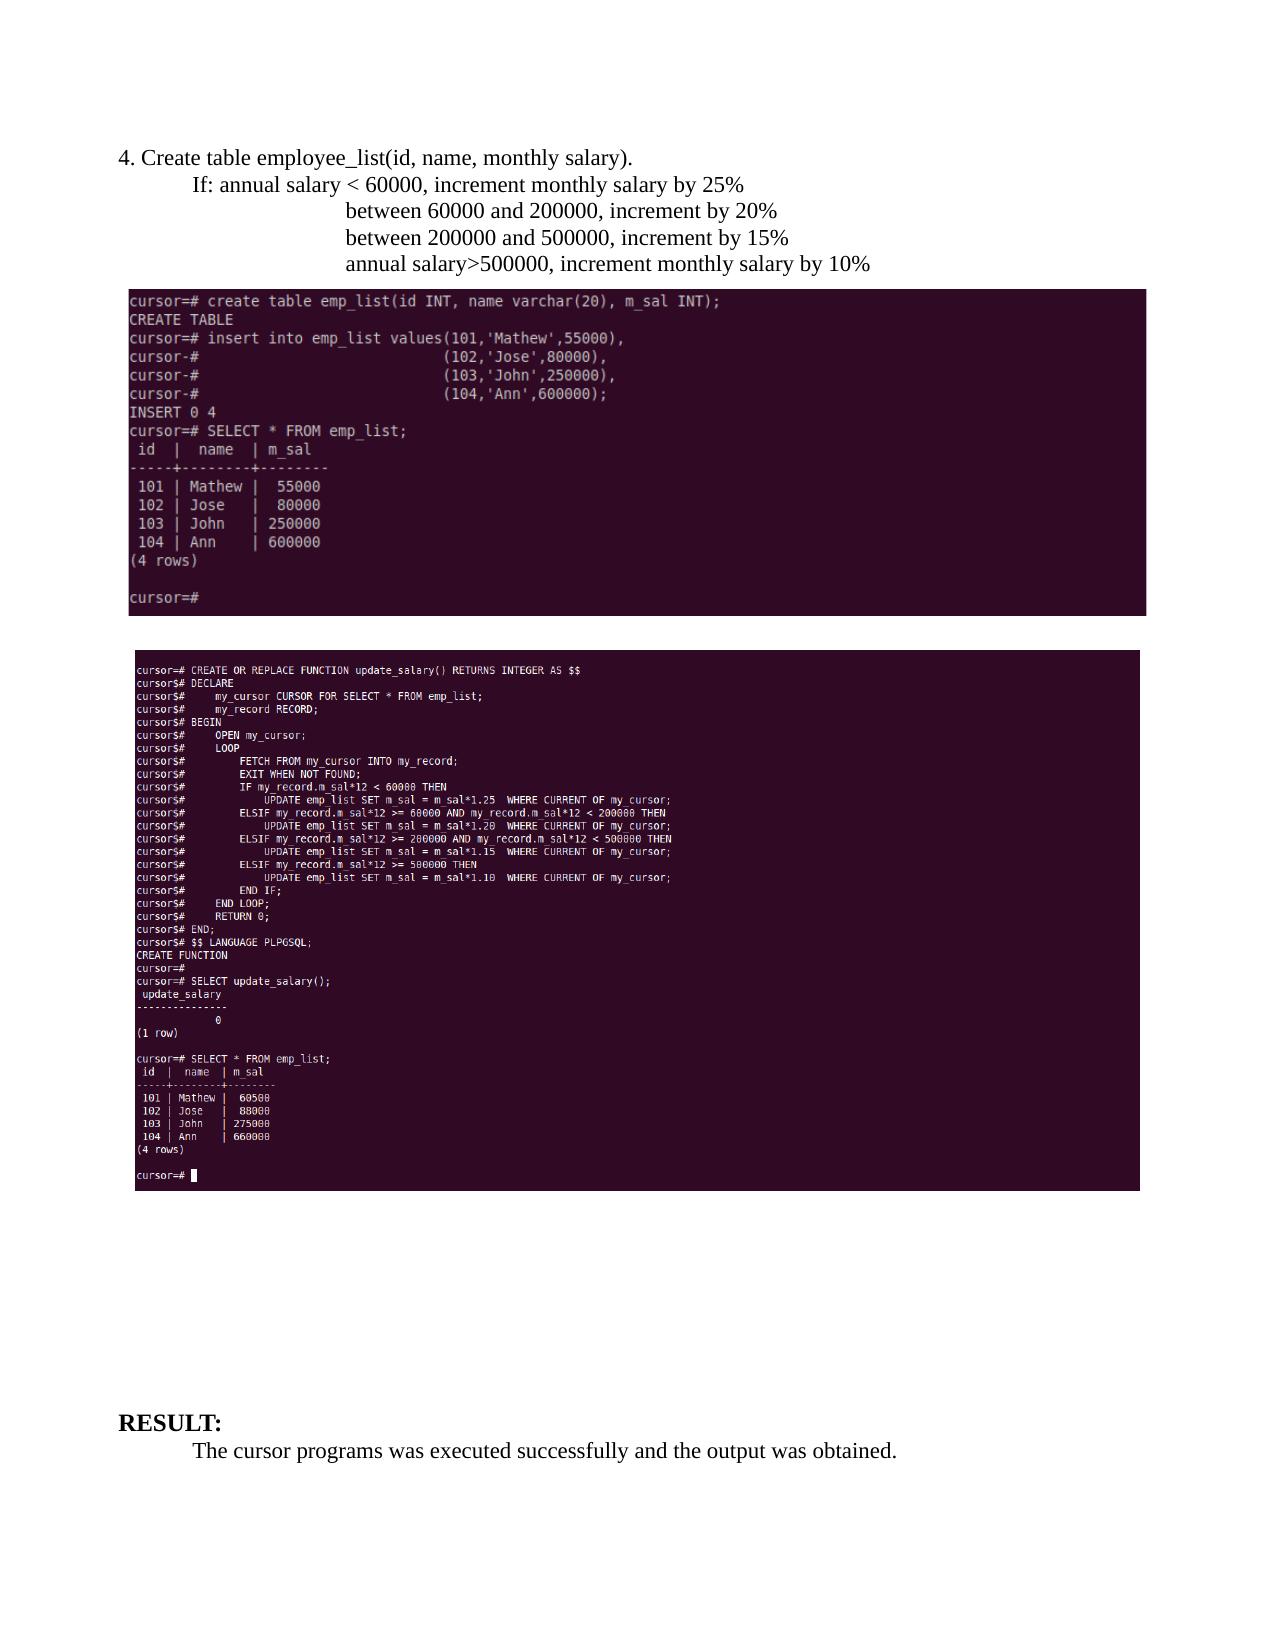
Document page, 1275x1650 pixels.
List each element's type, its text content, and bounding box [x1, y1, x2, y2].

text between 200000 and 500000, increment by 15% [118, 223, 1157, 250]
text RESULT: [118, 1408, 1157, 1437]
text The cursor programs was executed successfully and the output was obtained. [118, 1437, 1157, 1463]
text annual salary>500000, increment monthly salary by 10% [118, 250, 1157, 276]
text 4. Create table employee_list(id, name, monthly salary). [118, 144, 1157, 171]
picture [128, 289, 1147, 616]
text If: annual salary < 60000, increment monthly salary by 25% [118, 171, 1157, 197]
text between 60000 and 200000, increment by 20% [118, 197, 1157, 223]
picture [135, 650, 1140, 1191]
